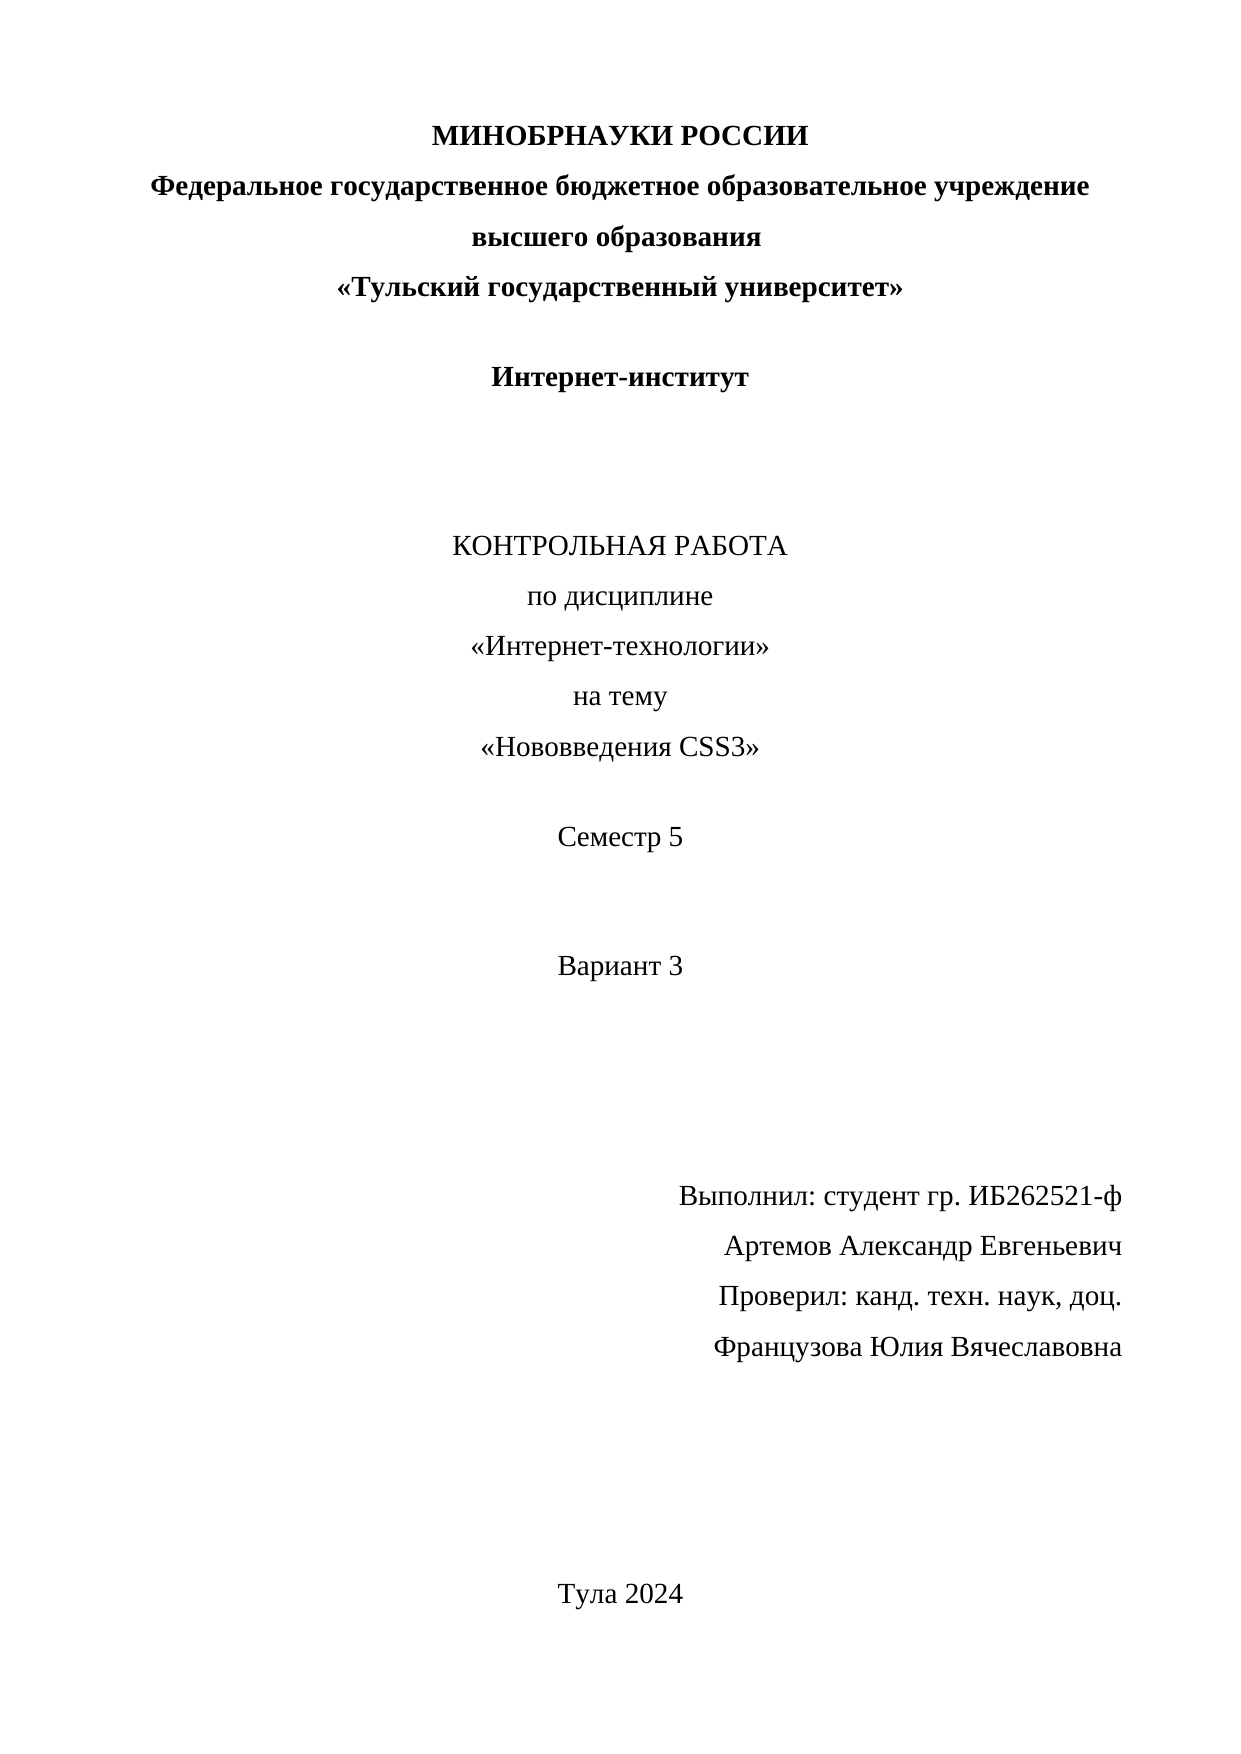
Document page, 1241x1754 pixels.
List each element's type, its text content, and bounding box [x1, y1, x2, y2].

text по дисциплине [118, 578, 1122, 611]
text Семестр 5 [118, 819, 1122, 852]
text Французова Юлия Вячеславовна [118, 1329, 1122, 1362]
text КОНТРОЛЬНАЯ РАБОТА [118, 528, 1122, 561]
text Проверил: канд. техн. наук, доц. [118, 1278, 1122, 1312]
text Артемов Александр Евгеньевич [118, 1228, 1122, 1262]
text Тула 2024 [118, 1576, 1122, 1610]
text Интернет-институт [118, 359, 1122, 392]
text «Нововведения CSS3» [118, 729, 1122, 762]
text Вариант 3 [118, 948, 1122, 981]
text Выполнил: студент гр. ИБ262521-ф [118, 1178, 1122, 1211]
text на тему [118, 678, 1122, 712]
text «Интернет-технологии» [118, 628, 1122, 662]
text МИНОБРНАУКИ РОССИИ [118, 118, 1122, 152]
text Федеральное государственное бюджетное образовательное учреждение высшего образования «Тульский государственный университет» [118, 168, 1122, 303]
